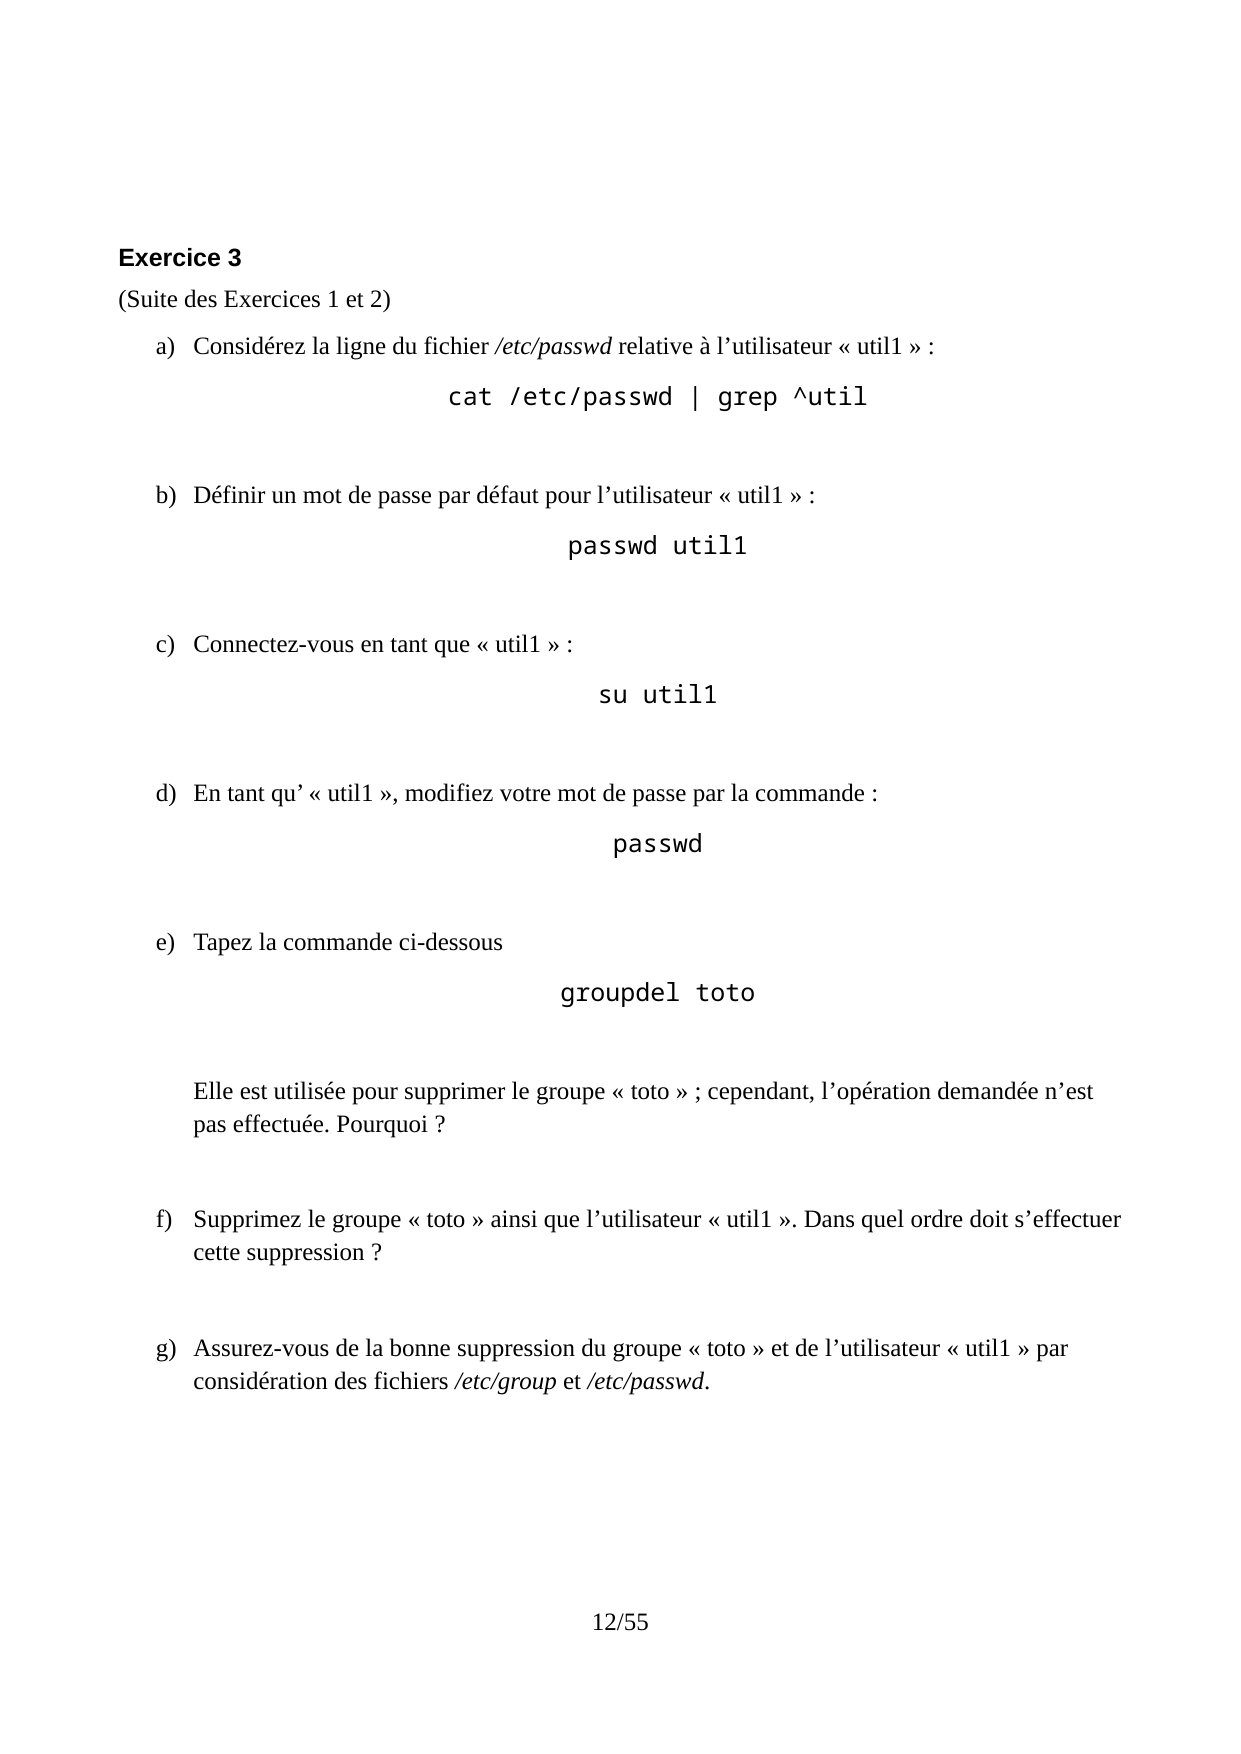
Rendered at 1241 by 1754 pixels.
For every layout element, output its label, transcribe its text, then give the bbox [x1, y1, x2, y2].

list passwd util1 [156, 528, 1122, 562]
text (Suite des Exercices 1 et 2) [118, 284, 1122, 313]
list passwd [156, 826, 1122, 860]
list groupdel toto [156, 975, 1122, 1009]
list Elle est utilisée pour supprimer le groupe « toto » ; cependant, l’opération demandée n’est pas effectuée. Pourquoi ? [156, 1076, 1122, 1138]
list Tapez la commande ci-dessous [156, 927, 1122, 956]
list cat /etc/passwd | grep ^util [156, 379, 1122, 413]
list Connectez-vous en tant que « util1 » : [156, 629, 1122, 658]
list su util1 [156, 677, 1122, 711]
text Exercice 3 [118, 243, 1122, 271]
list Considérez la ligne du fichier /etc/passwd relative à l’utilisateur « util1 » : [156, 331, 1122, 360]
list Assurez-vous de la bonne suppression du groupe « toto » et de l’utilisateur « util1 » par considération des fichiers /etc/group et /etc/passwd. [156, 1333, 1122, 1394]
list Définir un mot de passe par défaut pour l’utilisateur « util1 » : [156, 480, 1122, 509]
list En tant qu’ « util1 », modifiez votre mot de passe par la commande : [156, 778, 1122, 807]
list Supprimez le groupe « toto » ainsi que l’utilisateur « util1 ». Dans quel ordre doit s’effectuer cette suppression ? [156, 1204, 1122, 1266]
